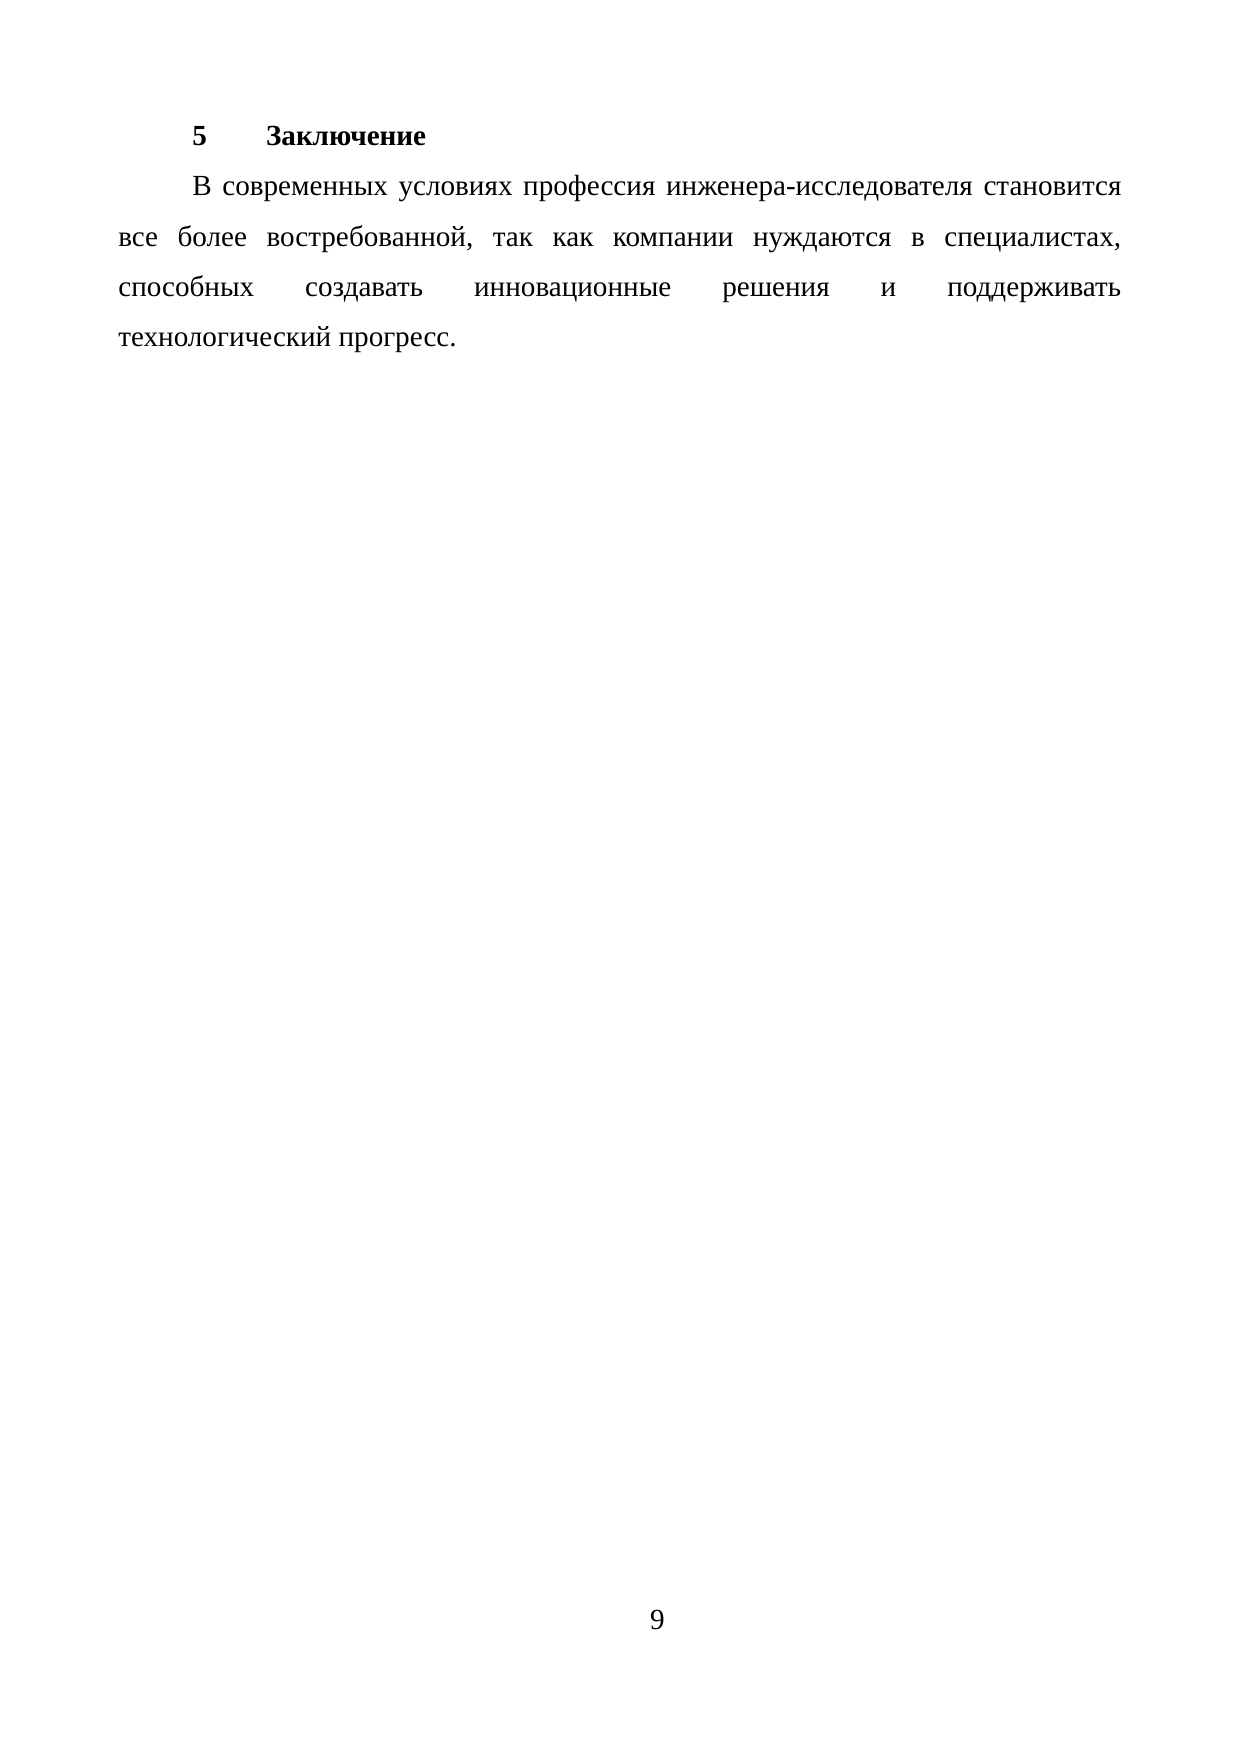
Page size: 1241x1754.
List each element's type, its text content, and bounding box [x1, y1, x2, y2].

subtitle Заключение [118, 118, 1122, 152]
text В современных условиях профессия инженера-исследователя становится все более востребованной, так как компании нуждаются в специалистах, способных создавать инновационные решения и поддерживать технологический прогресс. [118, 168, 1122, 353]
